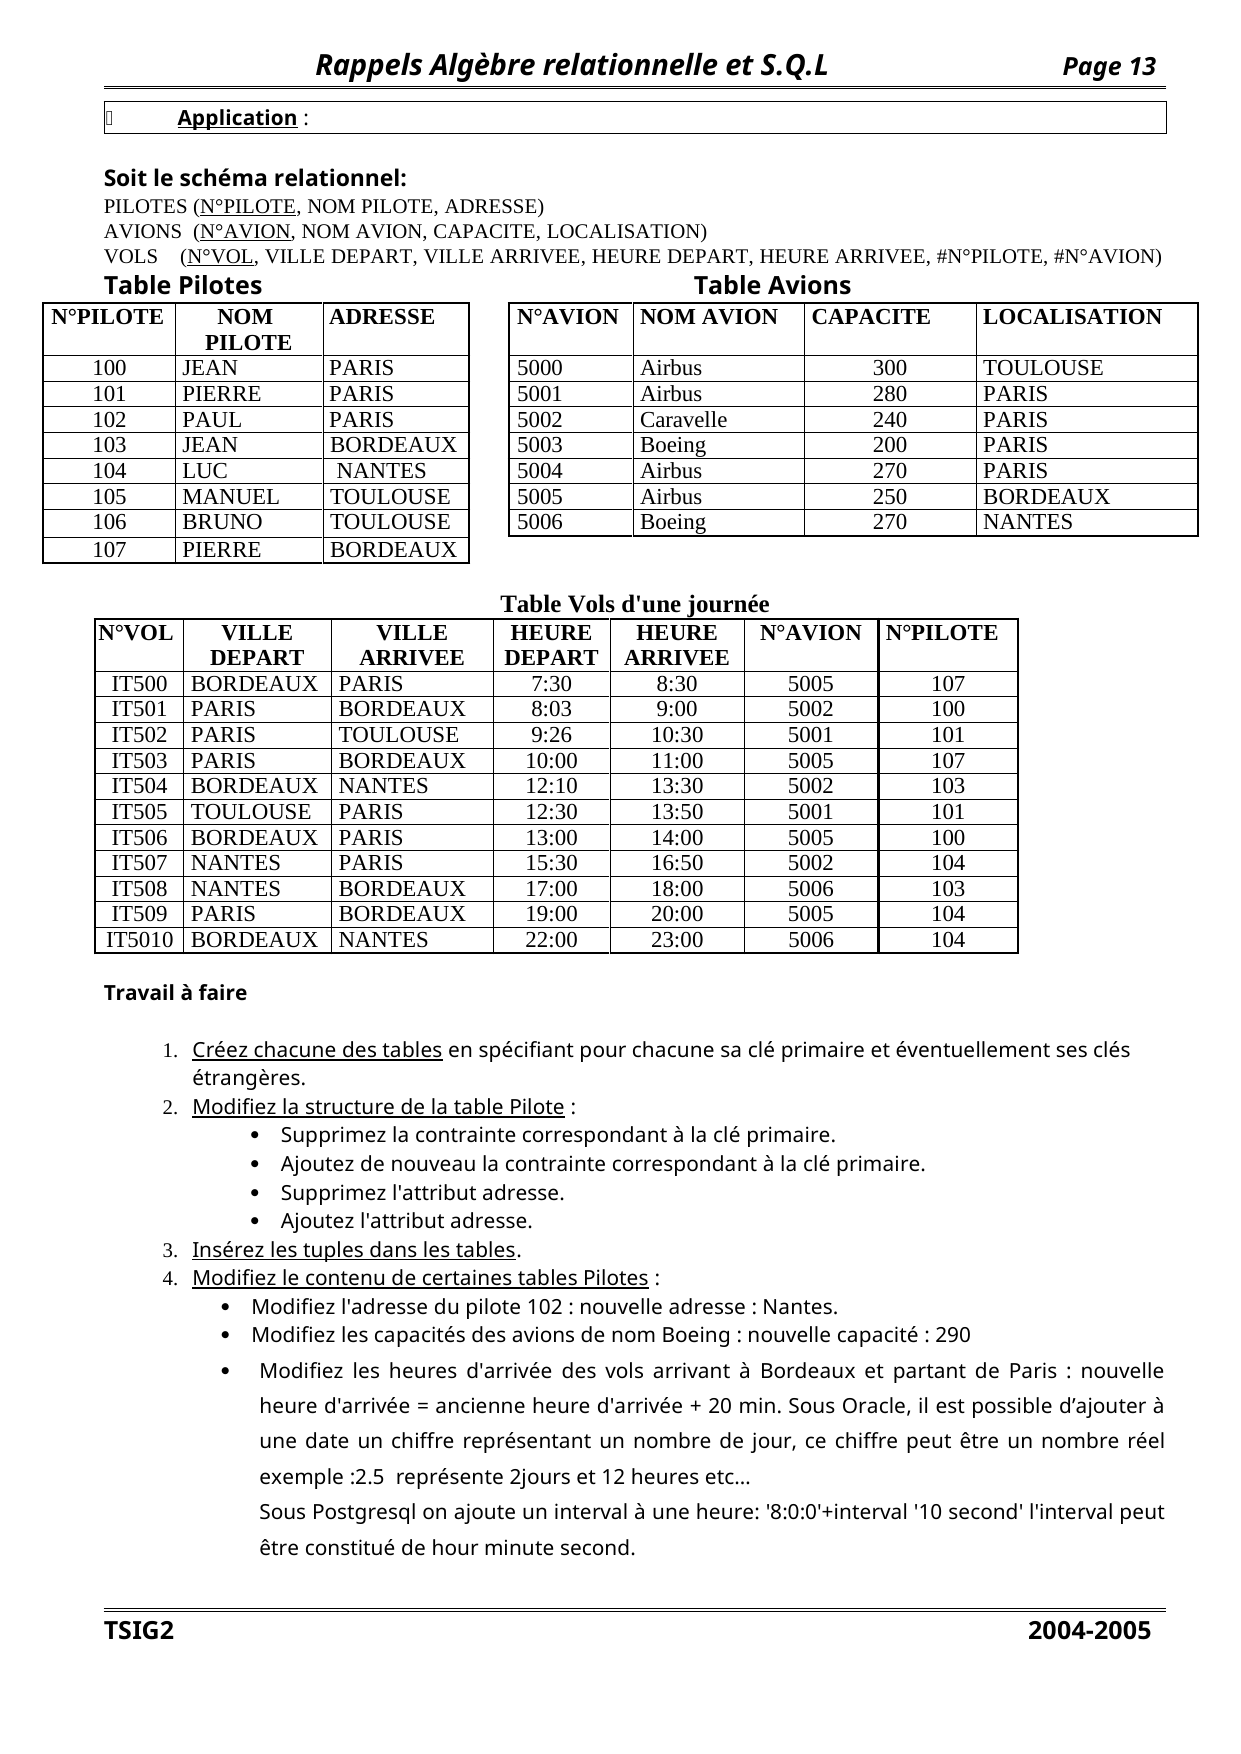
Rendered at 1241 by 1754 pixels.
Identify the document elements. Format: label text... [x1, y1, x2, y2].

table_header LOCALISATION [977, 304, 1197, 355]
table_cell IT501 [96, 697, 103, 722]
text  Application : [105, 102, 1166, 133]
table_cell IT502 [96, 723, 183, 748]
table_header VILLE DEPART [323, 620, 331, 671]
table_header NOM AVION [634, 304, 804, 355]
table_cell JEAN [315, 356, 322, 381]
table_cell PARIS [184, 697, 191, 722]
table_cell 23:00 [737, 928, 744, 952]
table_cell PARIS [461, 356, 468, 381]
table_cell PARIS [332, 851, 338, 876]
table_cell IT506 [96, 825, 103, 850]
table_cell PARIS [977, 433, 1197, 458]
table_cell 14:00 [611, 825, 617, 850]
table_cell 8:30 [737, 672, 744, 696]
table_cell [500, 355, 507, 381]
table_cell 5006 [510, 510, 632, 535]
table_cell IT503 [176, 749, 183, 773]
table_cell PARIS [184, 749, 191, 773]
table_cell 100 [880, 825, 886, 850]
table_cell 13:50 [611, 800, 617, 824]
table_cell [500, 381, 507, 406]
table_cell IT504 [176, 774, 183, 799]
table_cell IT500 [176, 672, 183, 696]
table_cell NANTES [461, 459, 468, 483]
table_header N°AVION [510, 304, 632, 355]
table_cell 5002 [870, 774, 877, 799]
table_header HEURE ARRIVEE [611, 620, 617, 671]
table_cell IT509 [96, 902, 103, 927]
table_cell 300 [805, 356, 976, 381]
table_cell 104 [880, 928, 886, 952]
table_cell 100 [167, 356, 175, 381]
text PILOTES (N°PILOTE, NOM PILOTE, ADRESSE) [103, 193, 1166, 218]
table_cell JEAN [315, 433, 322, 458]
table_cell 103 [1010, 774, 1017, 799]
table_cell Airbus [634, 382, 804, 406]
table_cell 16:50 [737, 851, 744, 876]
table_header HEURE ARRIVEE [737, 620, 744, 671]
table_header N°PILOTE [44, 304, 175, 355]
table_cell 13:00 [602, 825, 609, 850]
table_cell PARIS [184, 902, 191, 927]
table_cell 8:30 [611, 672, 617, 696]
list Modifiez les heures d'arrivée des vols arrivant à Bordeaux et partant de Paris : nouvelle heure d'arrivée = ancienne heure d'arrivée + 20 min. Sous Oracle, il est possible d’ajouter à une date un chiffre représentant un nombre de jour, ce chiffre peut être un nombre réel exemple :2.5 représente 2jours et 12 heures etc… [222, 1349, 1166, 1490]
table_cell BRUNO [176, 510, 322, 537]
table_cell 101 [1010, 800, 1017, 824]
table_cell 16:50 [611, 851, 617, 876]
table_cell PIERRE [315, 382, 322, 406]
table_cell Airbus [634, 356, 804, 381]
table_cell 12:30 [602, 800, 609, 824]
text Table Pilotes Table Avions [103, 268, 1166, 302]
list Créez chacune des tables en spécifiant pour chacune sa clé primaire et éventuellement ses clés étrangères. [162, 1035, 1166, 1092]
list Modifiez les capacités des avions de nom Boeing : nouvelle capacité : 290 [222, 1320, 1166, 1349]
table_cell PAUL [176, 407, 182, 432]
table_header CAPACITE [805, 304, 976, 355]
table_cell 12:10 [602, 774, 609, 799]
table_cell NANTES [332, 774, 338, 799]
table_cell TOULOUSE [977, 356, 1197, 381]
table_cell [470, 537, 618, 564]
table_cell NANTES [332, 928, 338, 952]
table_cell 9:00 [611, 697, 617, 722]
list Modifiez le contenu de certaines tables Pilotes : [162, 1263, 1166, 1292]
table_cell LUC [315, 459, 322, 483]
table_cell PARIS [461, 407, 468, 432]
table_cell 18:00 [611, 877, 617, 901]
table_cell 100 [1010, 825, 1017, 850]
table_cell 5002 [870, 851, 877, 876]
table_cell [500, 458, 507, 483]
table_cell IT500 [96, 672, 103, 696]
table_cell NANTES [324, 459, 330, 483]
table_cell PIERRE [176, 382, 182, 406]
table_cell [470, 432, 478, 458]
table_cell BORDEAUX [184, 774, 191, 799]
table_cell 5002 [870, 697, 877, 722]
table_cell TOULOUSE [324, 510, 468, 537]
table_cell 9:00 [737, 697, 744, 722]
table_cell 270 [805, 459, 976, 483]
list Sous Postgresql on ajoute un interval à une heure: '8:0:0'+interval '10 second' l'interval peut être constitué de hour minute second. [222, 1490, 1166, 1561]
table_cell 10:00 [602, 749, 609, 773]
table_cell 101 [880, 723, 1017, 748]
table_cell 14:00 [737, 825, 744, 850]
table_cell 107 [880, 749, 886, 773]
table_cell TOULOUSE [332, 723, 493, 748]
table_cell 13:50 [737, 800, 744, 824]
table_header N°AVION [745, 620, 877, 671]
table_cell 102 [44, 407, 51, 432]
table_cell 103 [167, 433, 175, 458]
table_cell IT508 [176, 877, 183, 901]
table_cell TOULOUSE [461, 484, 468, 509]
table_cell 5005 [745, 672, 752, 696]
table_header ADRESSE [324, 304, 468, 355]
table_cell Boeing [634, 510, 804, 535]
table_cell TOULOUSE [184, 800, 191, 824]
table_cell PIERRE [315, 538, 322, 562]
table_cell 104 [1010, 851, 1017, 876]
table_cell 5005 [745, 902, 752, 927]
list Modifiez l'adresse du pilote 102 : nouvelle adresse : Nantes. [222, 1292, 1166, 1320]
table_cell [618, 537, 1199, 564]
list Ajoutez de nouveau la contrainte correspondant à la clé primaire. [251, 1149, 1166, 1177]
table_cell IT508 [96, 877, 103, 901]
table_cell IT501 [176, 697, 183, 722]
table_cell [470, 484, 478, 509]
table_cell [500, 484, 507, 509]
table_cell 13:30 [737, 774, 744, 799]
text Travail à faire [103, 978, 1166, 1006]
table_header N°VOL [96, 620, 183, 671]
table_cell PARIS [977, 382, 1197, 406]
table_cell Airbus [634, 484, 804, 509]
text Table Vols d'une journée [103, 589, 1166, 617]
table_cell 103 [880, 877, 886, 901]
table_cell NANTES [977, 510, 1197, 535]
table_cell PARIS [324, 407, 329, 432]
table_cell 5004 [510, 459, 632, 483]
table_cell 13:30 [611, 774, 617, 799]
table_cell [470, 458, 478, 483]
table_cell 105 [44, 484, 51, 509]
table_header VILLE ARRIVEE [332, 620, 338, 671]
table_cell LUC [176, 459, 182, 483]
table_cell 5006 [745, 877, 752, 901]
table_cell 104 [1010, 902, 1017, 927]
table_cell PARIS [332, 672, 338, 696]
table_cell BORDEAUX [184, 928, 191, 952]
table_cell IT5010 [96, 928, 103, 952]
table_cell IT507 [176, 851, 183, 876]
table_cell 18:00 [737, 877, 744, 901]
table_cell MANUEL [176, 484, 182, 509]
table_header N°PILOTE [880, 620, 1017, 671]
table_cell 8:03 [494, 697, 501, 722]
table_cell 5006 [870, 928, 877, 952]
table_cell 10:30 [611, 723, 744, 748]
text Soit le schéma relationnel: [103, 162, 1166, 193]
table_cell 22:00 [494, 928, 501, 952]
table_cell IT505 [176, 800, 183, 824]
table_cell 7:30 [494, 672, 501, 696]
table_cell Caravelle [634, 407, 804, 432]
table_cell IT506 [176, 825, 183, 850]
table_cell 5005 [870, 672, 877, 696]
table_header [470, 302, 507, 355]
table_cell 105 [167, 484, 175, 509]
table_cell IT504 [96, 774, 103, 799]
table_cell 5003 [510, 433, 632, 458]
table_cell 107 [44, 538, 51, 562]
table_cell 107 [1010, 672, 1017, 696]
table_cell BORDEAUX [184, 825, 191, 850]
table_header HEURE DEPART [494, 620, 501, 671]
table_cell PARIS [324, 382, 329, 406]
table_cell 5005 [745, 749, 752, 773]
table_cell PAUL [315, 407, 322, 432]
table_cell BORDEAUX [184, 672, 191, 696]
table_cell IT509 [176, 902, 183, 927]
table_cell PARIS [977, 407, 1197, 432]
table_cell 250 [805, 484, 976, 509]
table_cell PARIS [332, 800, 338, 824]
table_cell [500, 406, 507, 432]
table_cell 5002 [745, 851, 752, 876]
table_cell PARIS [461, 382, 468, 406]
table_cell JEAN [176, 433, 182, 458]
table_cell 19:00 [602, 902, 609, 927]
table_header VILLE ARRIVEE [486, 620, 493, 671]
table_cell 11:00 [737, 749, 744, 773]
list Modifiez la structure de la table Pilote : [162, 1092, 1166, 1120]
table_cell 104 [880, 851, 886, 876]
table_cell 20:00 [611, 902, 617, 927]
table_cell 240 [805, 407, 976, 432]
table_cell 107 [1010, 749, 1017, 773]
table_cell 102 [167, 407, 175, 432]
table_cell 5005 [745, 825, 752, 850]
table_cell IT5010 [176, 928, 183, 952]
table_header NOM PILOTE [315, 304, 322, 355]
table_cell PARIS [977, 459, 1197, 483]
table_cell IT503 [96, 749, 103, 773]
table_cell NANTES [184, 877, 191, 901]
table_cell 270 [805, 510, 976, 535]
table_cell 5002 [745, 697, 752, 722]
table_cell 5006 [745, 928, 752, 952]
table_cell 5005 [870, 749, 877, 773]
table_cell PARIS [332, 825, 338, 850]
table_cell 19:00 [494, 902, 501, 927]
table_cell PARIS [324, 356, 329, 381]
table_cell [470, 381, 478, 406]
table_cell 11:00 [611, 749, 617, 773]
table_cell MANUEL [315, 484, 322, 509]
text VOLS (N°VOL, VILLE DEPART, VILLE ARRIVEE, HEURE DEPART, HEURE ARRIVEE, #N°PILOTE, #N°AVION) [103, 243, 1166, 268]
table_cell 5005 [870, 825, 877, 850]
table_cell 9:26 [494, 723, 609, 748]
table_cell 23:00 [611, 928, 617, 952]
table_cell 17:00 [602, 877, 609, 901]
table_cell PIERRE [176, 538, 182, 562]
table_cell 17:00 [494, 877, 501, 901]
table_cell Airbus [634, 459, 804, 483]
list Supprimez la contrainte correspondant à la clé primaire. [251, 1120, 1166, 1149]
table_cell 5006 [870, 877, 877, 901]
table_cell JEAN [176, 356, 182, 381]
table_cell 12:10 [494, 774, 501, 799]
table_cell 103 [880, 774, 886, 799]
table_cell 103 [44, 433, 51, 458]
table_cell 10:00 [494, 749, 501, 773]
table_cell 5001 [510, 382, 632, 406]
table_cell 5002 [745, 774, 752, 799]
table_cell 106 [44, 510, 175, 537]
table_cell PARIS [184, 723, 331, 748]
table_cell 5001 [870, 800, 877, 824]
table_cell 101 [880, 800, 886, 824]
table_cell 15:30 [494, 851, 501, 876]
table_cell [470, 406, 478, 432]
table_cell 5005 [510, 484, 632, 509]
table_cell 200 [805, 433, 976, 458]
table_cell 15:30 [602, 851, 609, 876]
text AVIONS (N°AVION, NOM AVION, CAPACITE, LOCALISATION) [103, 218, 1166, 243]
table_cell 107 [880, 672, 886, 696]
table_cell 5005 [870, 902, 877, 927]
table_cell 104 [167, 459, 175, 483]
table_header VILLE DEPART [184, 620, 191, 671]
table_cell 5001 [745, 800, 752, 824]
table_cell Boeing [634, 433, 804, 458]
table_cell 280 [805, 382, 976, 406]
table_cell 22:00 [602, 928, 609, 952]
table_cell 12:30 [494, 800, 501, 824]
table_cell 100 [1010, 697, 1017, 722]
table_cell 5001 [745, 723, 877, 748]
table_cell 100 [880, 697, 886, 722]
table_cell 100 [44, 356, 51, 381]
table_cell BORDEAUX [977, 484, 1197, 509]
table_cell NANTES [184, 851, 191, 876]
table_cell 107 [167, 538, 175, 562]
table_cell 7:30 [602, 672, 609, 696]
table_cell IT507 [96, 851, 103, 876]
list Supprimez l'attribut adresse. [251, 1177, 1166, 1206]
table_cell 5000 [510, 356, 632, 381]
table_cell 8:03 [602, 697, 609, 722]
table_header HEURE DEPART [602, 620, 609, 671]
table_cell 104 [44, 459, 51, 483]
list Ajoutez l'attribut adresse. [251, 1206, 1166, 1234]
table_cell 103 [1010, 877, 1017, 901]
table_cell [500, 432, 507, 458]
table_cell 104 [880, 902, 886, 927]
table_cell 5002 [510, 407, 632, 432]
table_cell BORDEAUX [461, 433, 468, 458]
table_cell 101 [167, 382, 175, 406]
table_cell [470, 509, 507, 537]
table_cell 104 [1010, 928, 1017, 952]
table_cell [470, 355, 478, 381]
table_cell 20:00 [737, 902, 744, 927]
list Insérez les tuples dans les tables. [162, 1234, 1166, 1263]
table_cell 13:00 [494, 825, 501, 850]
table_cell BORDEAUX [461, 538, 468, 562]
table_cell IT505 [96, 800, 103, 824]
table_cell 101 [44, 382, 51, 406]
